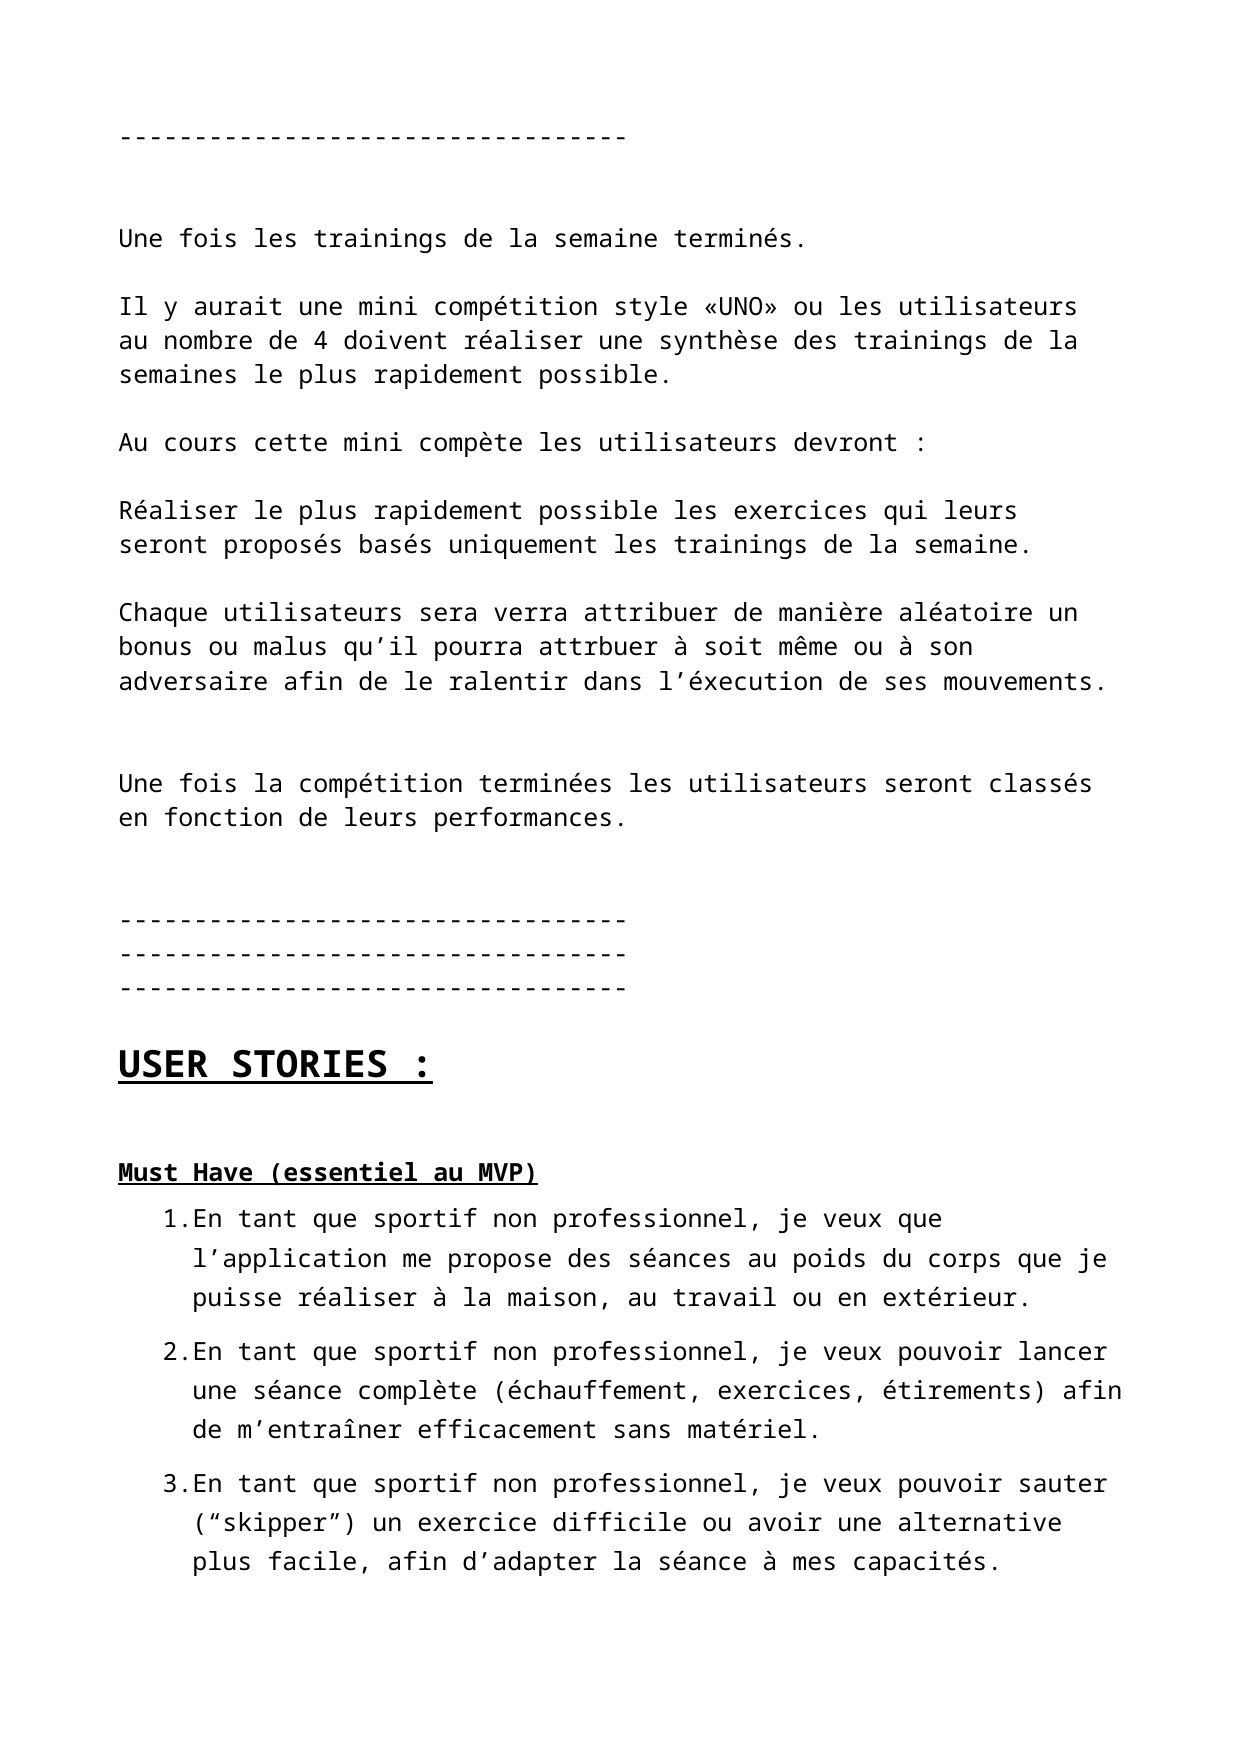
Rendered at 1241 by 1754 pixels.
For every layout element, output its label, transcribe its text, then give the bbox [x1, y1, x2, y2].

list En tant que sportif non professionnel, je veux pouvoir lancer une séance complète (échauffement, exercices, étirements) afin de m’entraîner efficacement sans matériel. [162, 1333, 1122, 1446]
text ---------------------------------- [118, 970, 1122, 1004]
subtitle Must Have (essentiel au MVP) [118, 1154, 1122, 1188]
text Réaliser le plus rapidement possible les exercices qui leurs seront proposés basés uniquement les trainings de la semaine. Chaque utilisateurs sera verra attribuer de manière aléatoire un bonus ou malus qu’il pourra attrbuer à soit même ou à son adversaire afin de le ralentir dans l’éxecution de ses mouvements. Une fois la compétition terminées les utilisateurs seront classés en fonction de leurs performances. [118, 493, 1122, 833]
text ---------------------------------- [118, 936, 1122, 970]
text Il y aurait une mini compétition style «UNO» ou les utilisateurs au nombre de 4 doivent réaliser une synthèse des trainings de la semaines le plus rapidement possible. Au cours cette mini compète les utilisateurs devront : [118, 288, 1122, 459]
list En tant que sportif non professionnel, je veux pouvoir sauter (“skipper”) un exercice difficile ou avoir une alternative plus facile, afin d’adapter la séance à mes capacités. [162, 1465, 1122, 1578]
list En tant que sportif non professionnel, je veux que l’application me propose des séances au poids du corps que je puisse réaliser à la maison, au travail ou en extérieur. [162, 1201, 1122, 1313]
text ---------------------------------- [118, 118, 1122, 152]
text Une fois les trainings de la semaine terminés. [118, 220, 1122, 254]
text USER STORIES : [118, 1038, 1122, 1089]
text ---------------------------------- [118, 902, 1122, 936]
